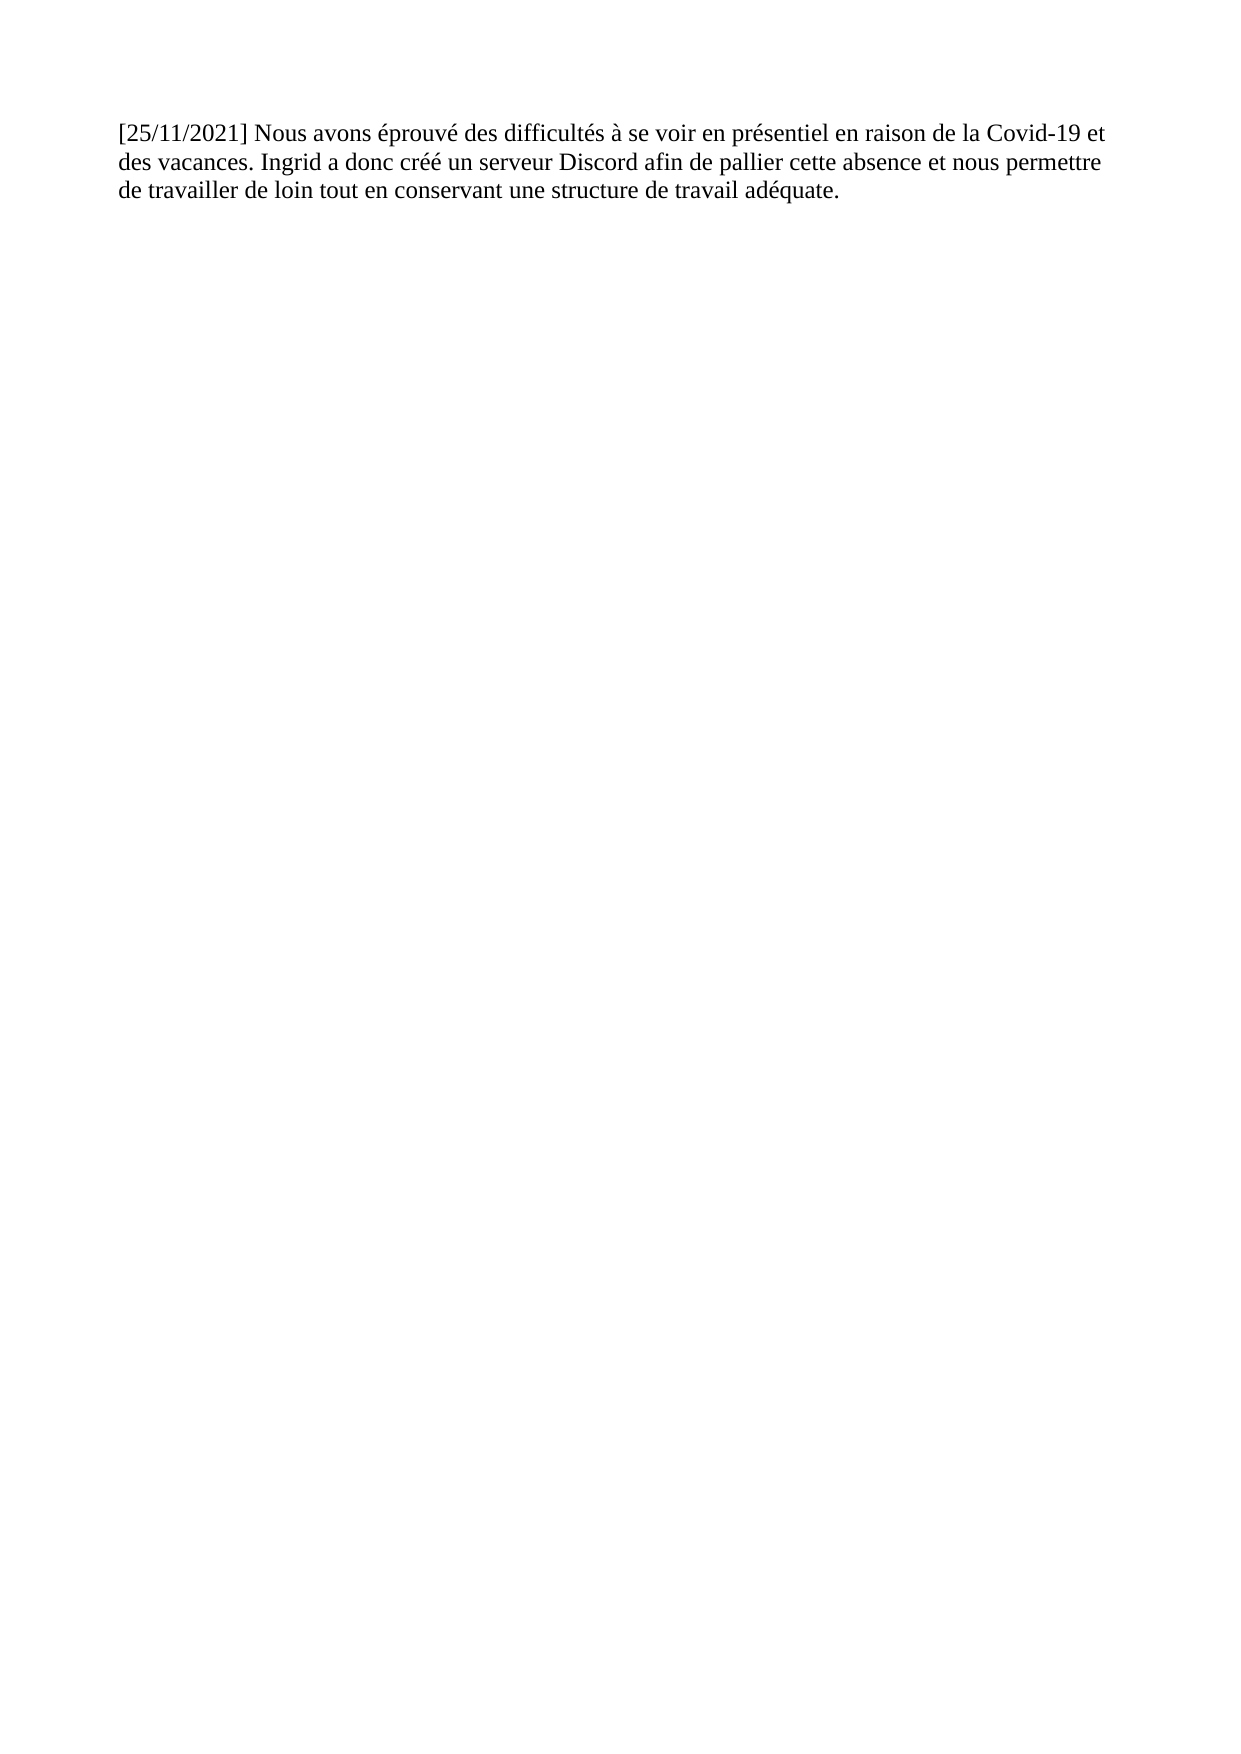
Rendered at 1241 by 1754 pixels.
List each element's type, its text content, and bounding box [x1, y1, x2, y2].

text [25/11/2021] Nous avons éprouvé des difficultés à se voir en présentiel en raison de la Covid-19 et des vacances. Ingrid a donc créé un serveur Discord afin de pallier cette absence et nous permettre de travailler de loin tout en conservant une structure de travail adéquate. [118, 118, 1122, 204]
